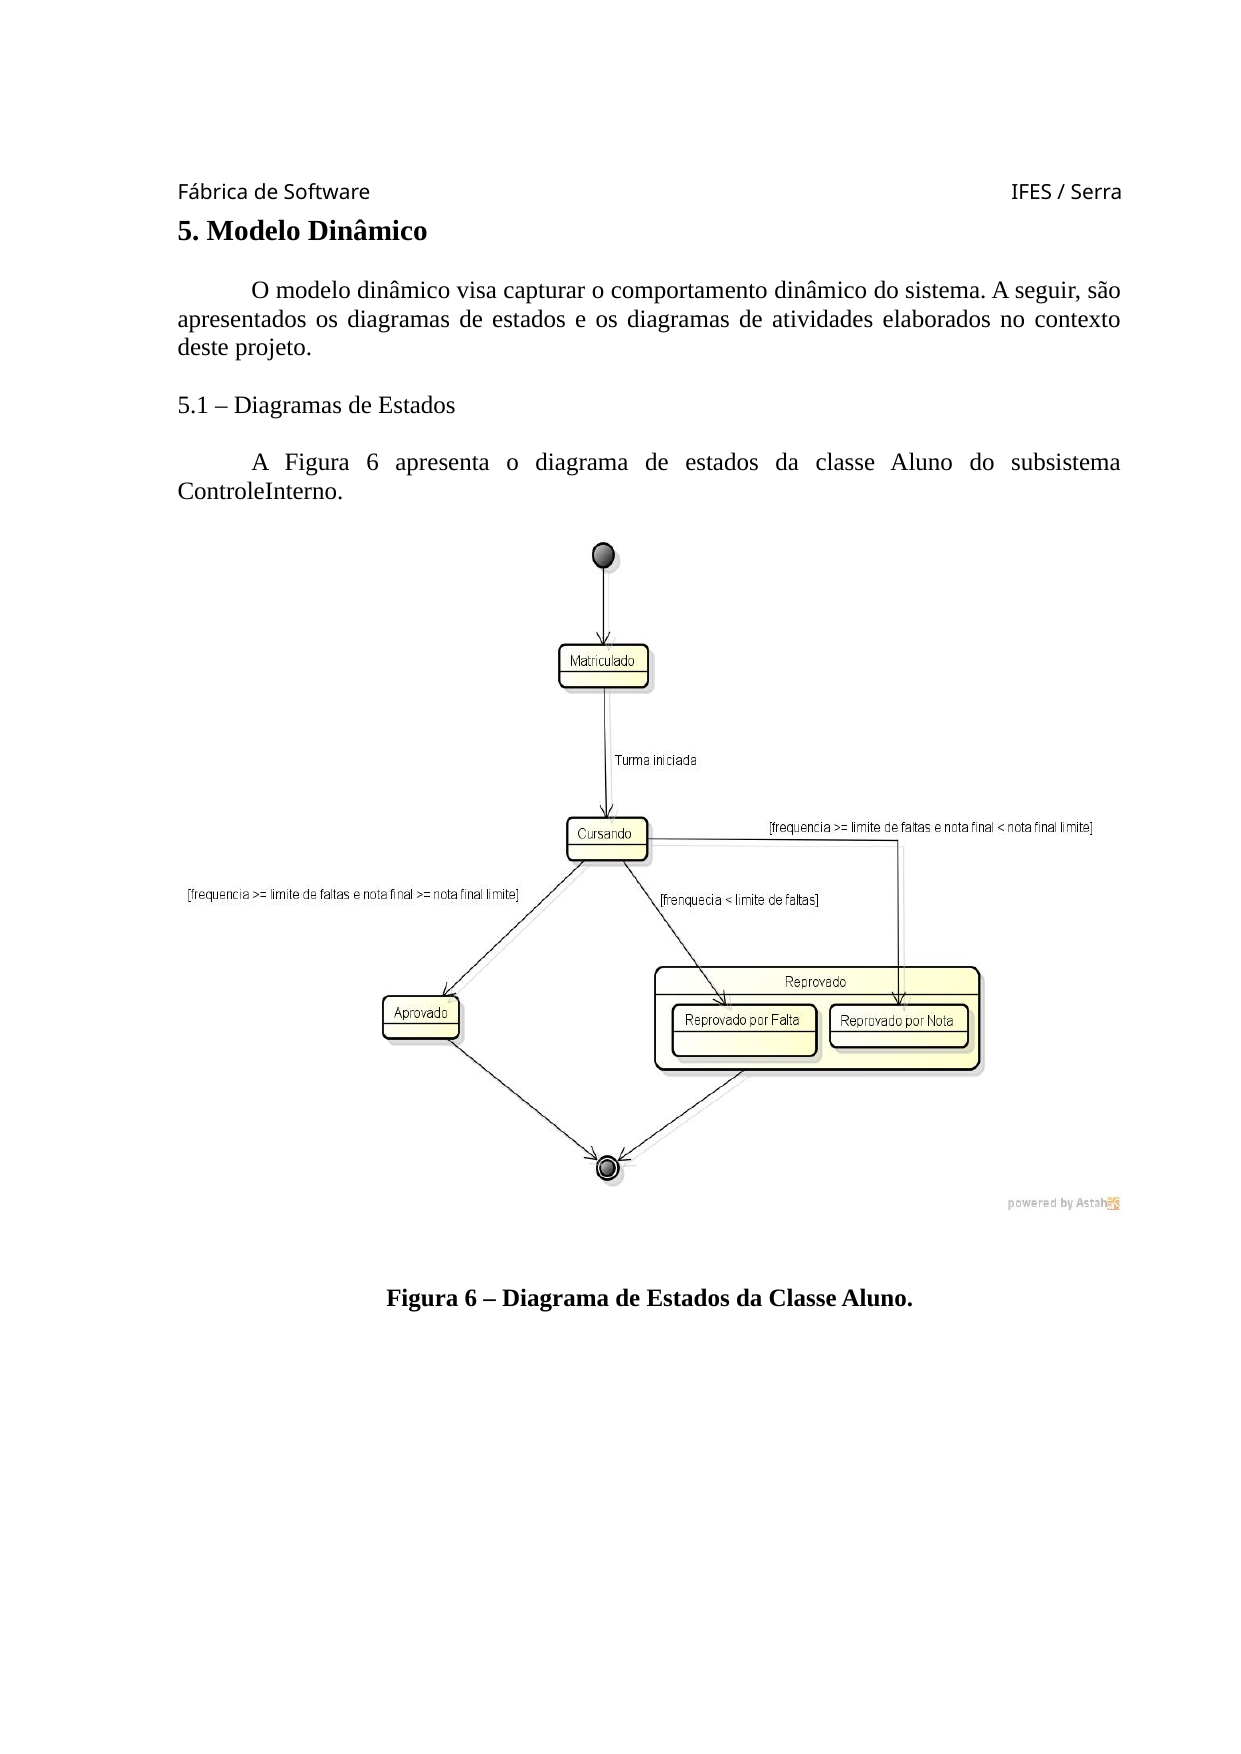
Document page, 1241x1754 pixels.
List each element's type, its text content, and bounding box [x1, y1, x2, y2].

text Figura 6 – Diagrama de Estados da Classe Aluno. [177, 1283, 1122, 1312]
picture [177, 531, 1123, 1214]
text A Figura 6 apresenta o diagrama de estados da classe Aluno do subsistema ControleInterno. [177, 447, 1122, 505]
text O modelo dinâmico visa capturar o comportamento dinâmico do sistema. A seguir, são apresentados os diagramas de estados e os diagramas de atividades elaborados no contexto deste projeto. [177, 275, 1122, 361]
text 5.1 – Diagramas de Estados [177, 390, 1122, 419]
text 5. Modelo Dinâmico [177, 213, 1122, 246]
